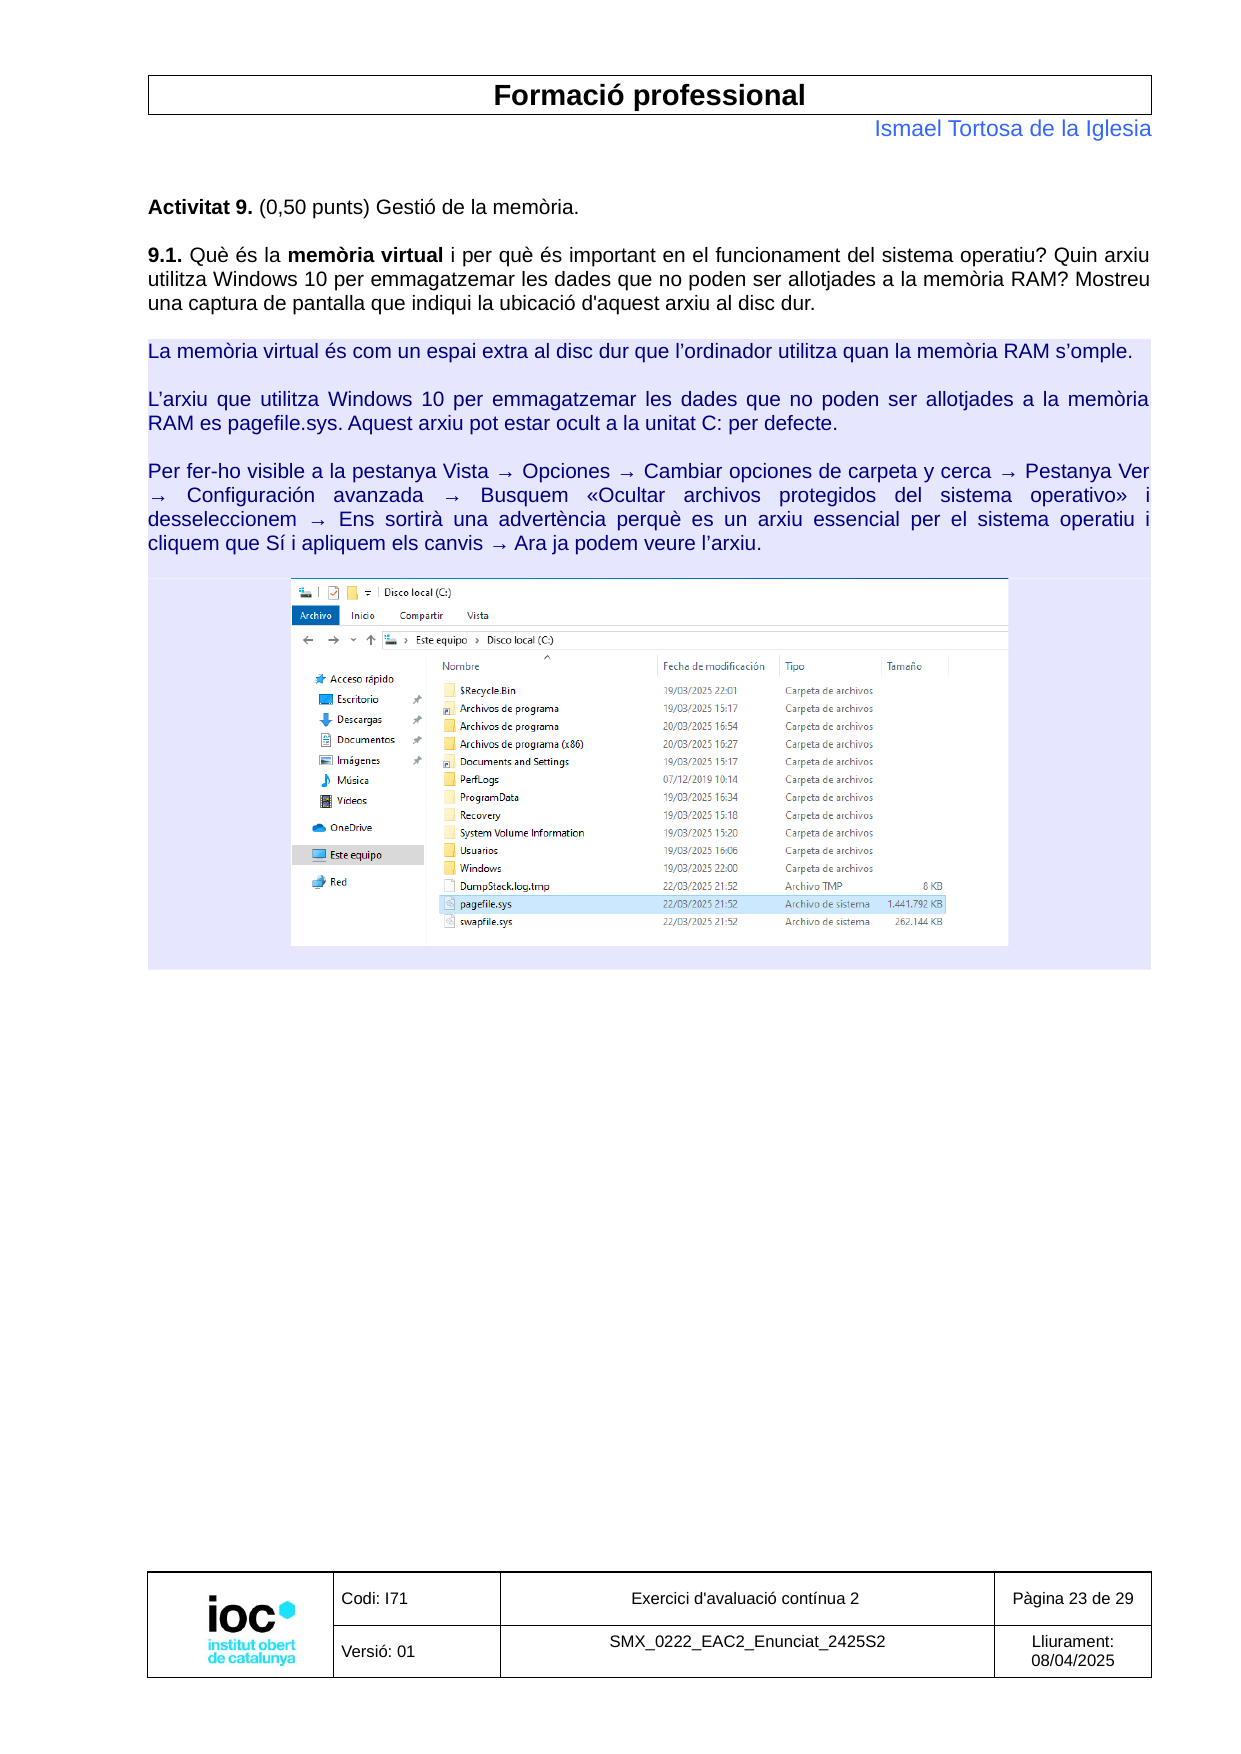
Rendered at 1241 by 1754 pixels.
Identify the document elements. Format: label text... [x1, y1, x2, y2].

picture [291, 578, 1009, 946]
picture [195, 1581, 309, 1677]
text L’arxiu que utilitza Windows 10 per emmagatzemar les dades que no poden ser allotjades a la memòria RAM es pagefile.sys. Aquest arxiu pot estar ocult a la unitat C: per defecte. [148, 387, 1151, 434]
text Activitat 9. (0,50 punts) Gestió de la memòria. [148, 195, 1151, 219]
text Per fer-ho visible a la pestanya Vista → Opciones → Cambiar opciones de carpeta y cerca → Pestanya Ver → Configuración avanzada → Busquem «Ocultar archivos protegidos del sistema operativo» i desseleccionem → Ens sortirà una advertència perquè es un arxiu essencial per el sistema operatiu i cliquem que Sí i apliquem els canvis → Ara ja podem veure l’arxiu. [148, 458, 1151, 554]
text La memòria virtual és com un espai extra al disc dur que l’ordinador utilitza quan la memòria RAM s’omple. [148, 339, 1151, 363]
text 9.1. Què és la memòria virtual i per què és important en el funcionament del sistema operatiu? Quin arxiu utilitza Windows 10 per emmagatzemar les dades que no poden ser allotjades a la memòria RAM? Mostreu una captura de pantalla que indiqui la ubicació d'aquest arxiu al disc dur. [148, 243, 1151, 315]
